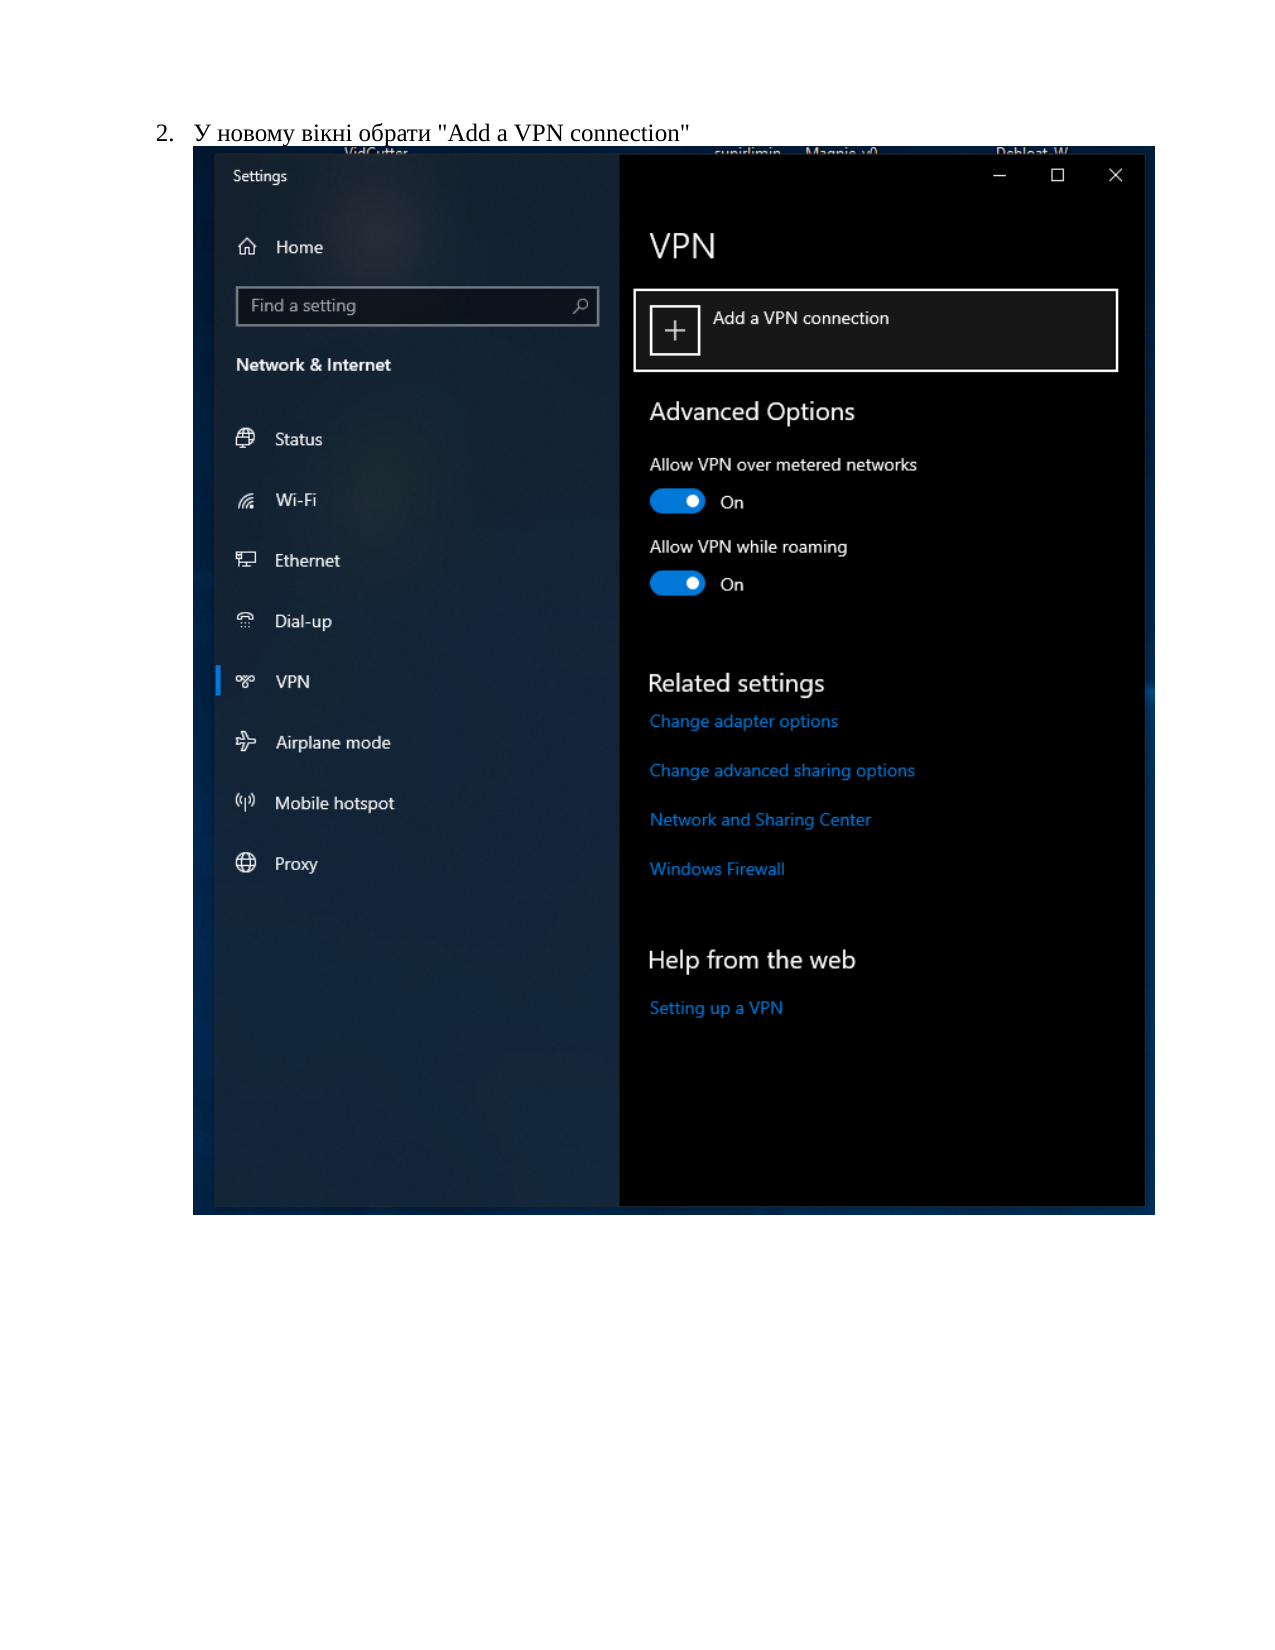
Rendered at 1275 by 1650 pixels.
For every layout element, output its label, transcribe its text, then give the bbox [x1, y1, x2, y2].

picture [193, 146, 1155, 1215]
list У новому вікні обрати "Add a VPN connection" [156, 118, 1157, 147]
